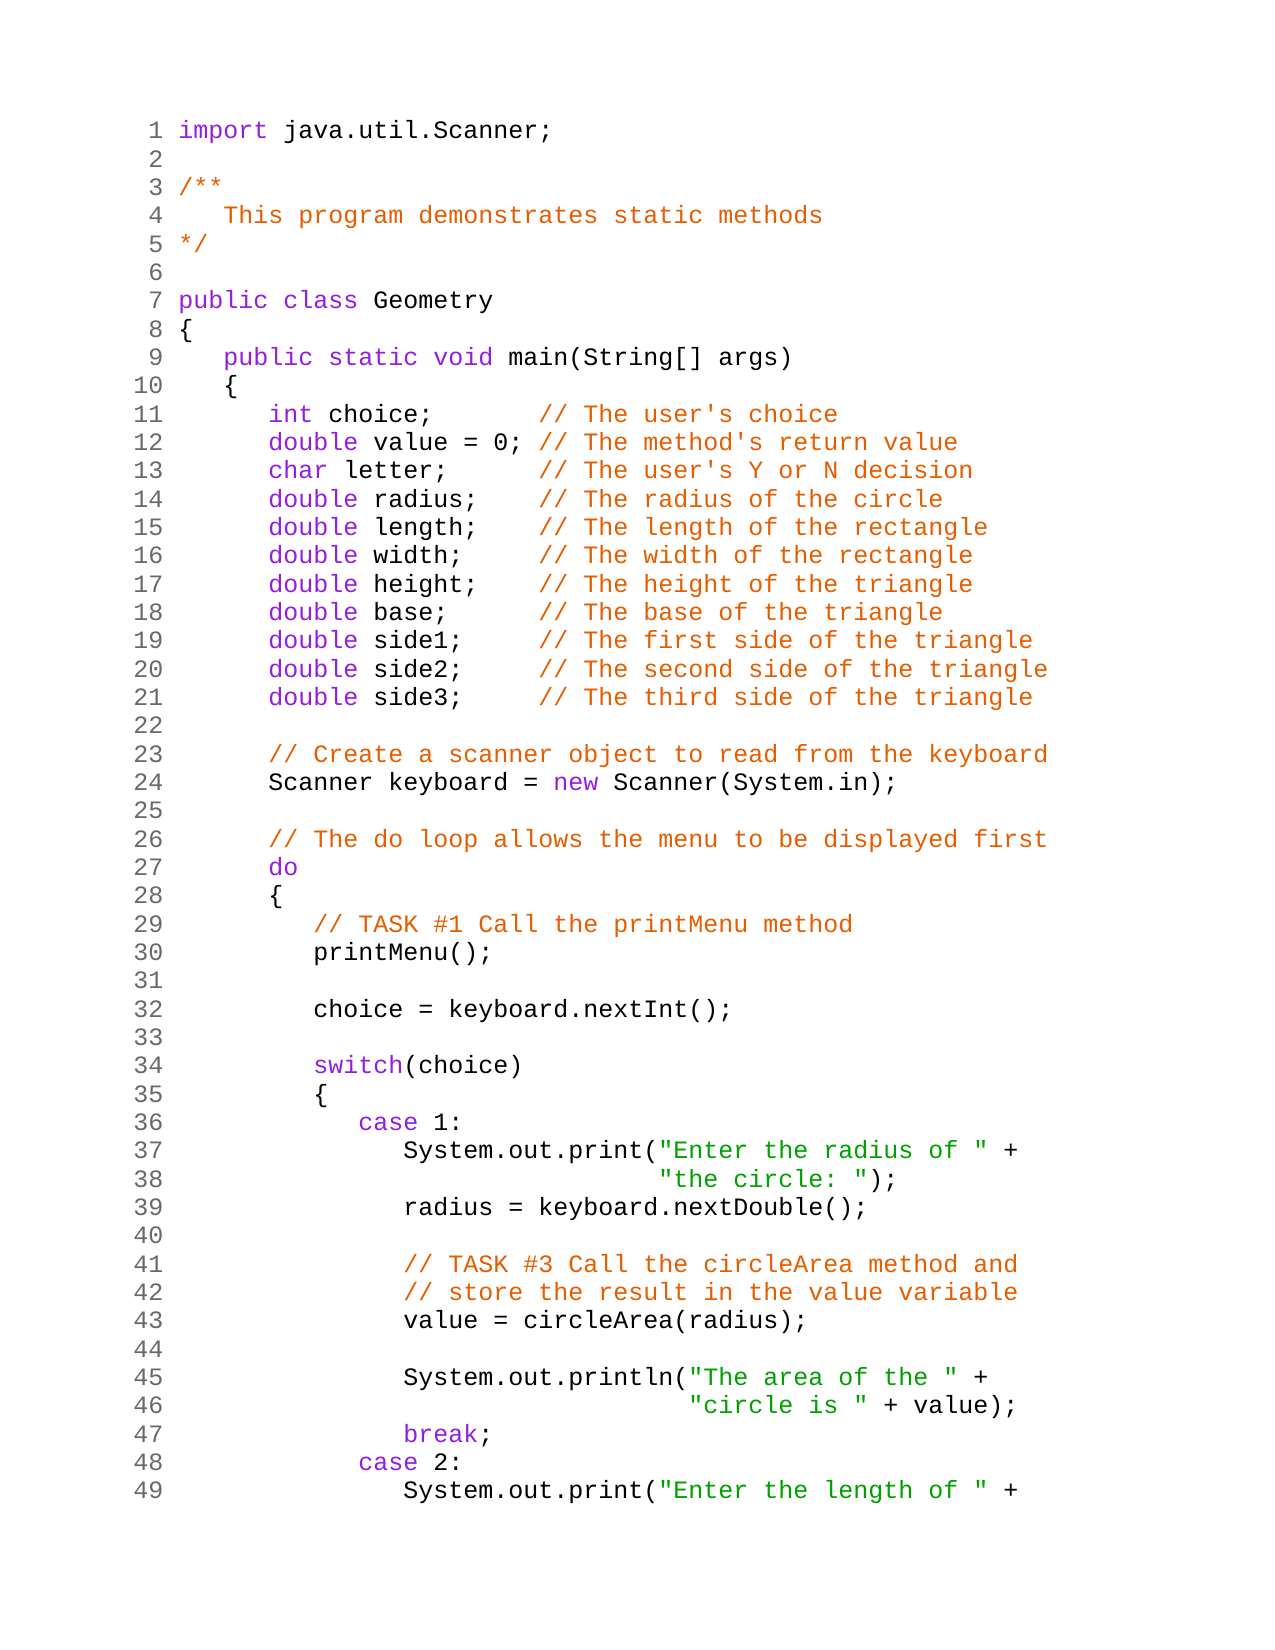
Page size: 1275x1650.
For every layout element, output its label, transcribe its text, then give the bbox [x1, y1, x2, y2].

text 1 import java.util.Scanner; 2 3 /** 4 This program demonstrates static methods 5 */ 6 7 public class Geometry 8 { 9 public static void main(String[] args) 10 { 11 int choice; // The user's choice 12 double value = 0; // The method's return value 13 char letter; // The user's Y or N decision 14 double radius; // The radius of the circle 15 double length; // The length of the rectangle 16 double width; // The width of the rectangle 17 double height; // The height of the triangle 18 double base; // The base of the triangle 19 double side1; // The first side of the triangle 20 double side2; // The second side of the triangle 21 double side3; // The third side of the triangle 22 23 // Create a scanner object to read from the keyboard 24 Scanner keyboard = new Scanner(System.in); 25 26 // The do loop allows the menu to be displayed first 27 do 28 { 29 // TASK #1 Call the printMenu method 30 printMenu(); 31 32 choice = keyboard.nextInt(); 33 34 switch(choice) 35 { 36 case 1: 37 System.out.print("Enter the radius of " + 38 "the circle: "); 39 radius = keyboard.nextDouble(); 40 41 // TASK #3 Call the circleArea method and 42 // store the result in the value variable 43 value = circleArea(radius); 44 45 System.out.println("The area of the " + 46 "circle is " + value); 47 break; 48 case 2: 49 System.out.print("Enter the length of " + [118, 118, 1157, 1506]
